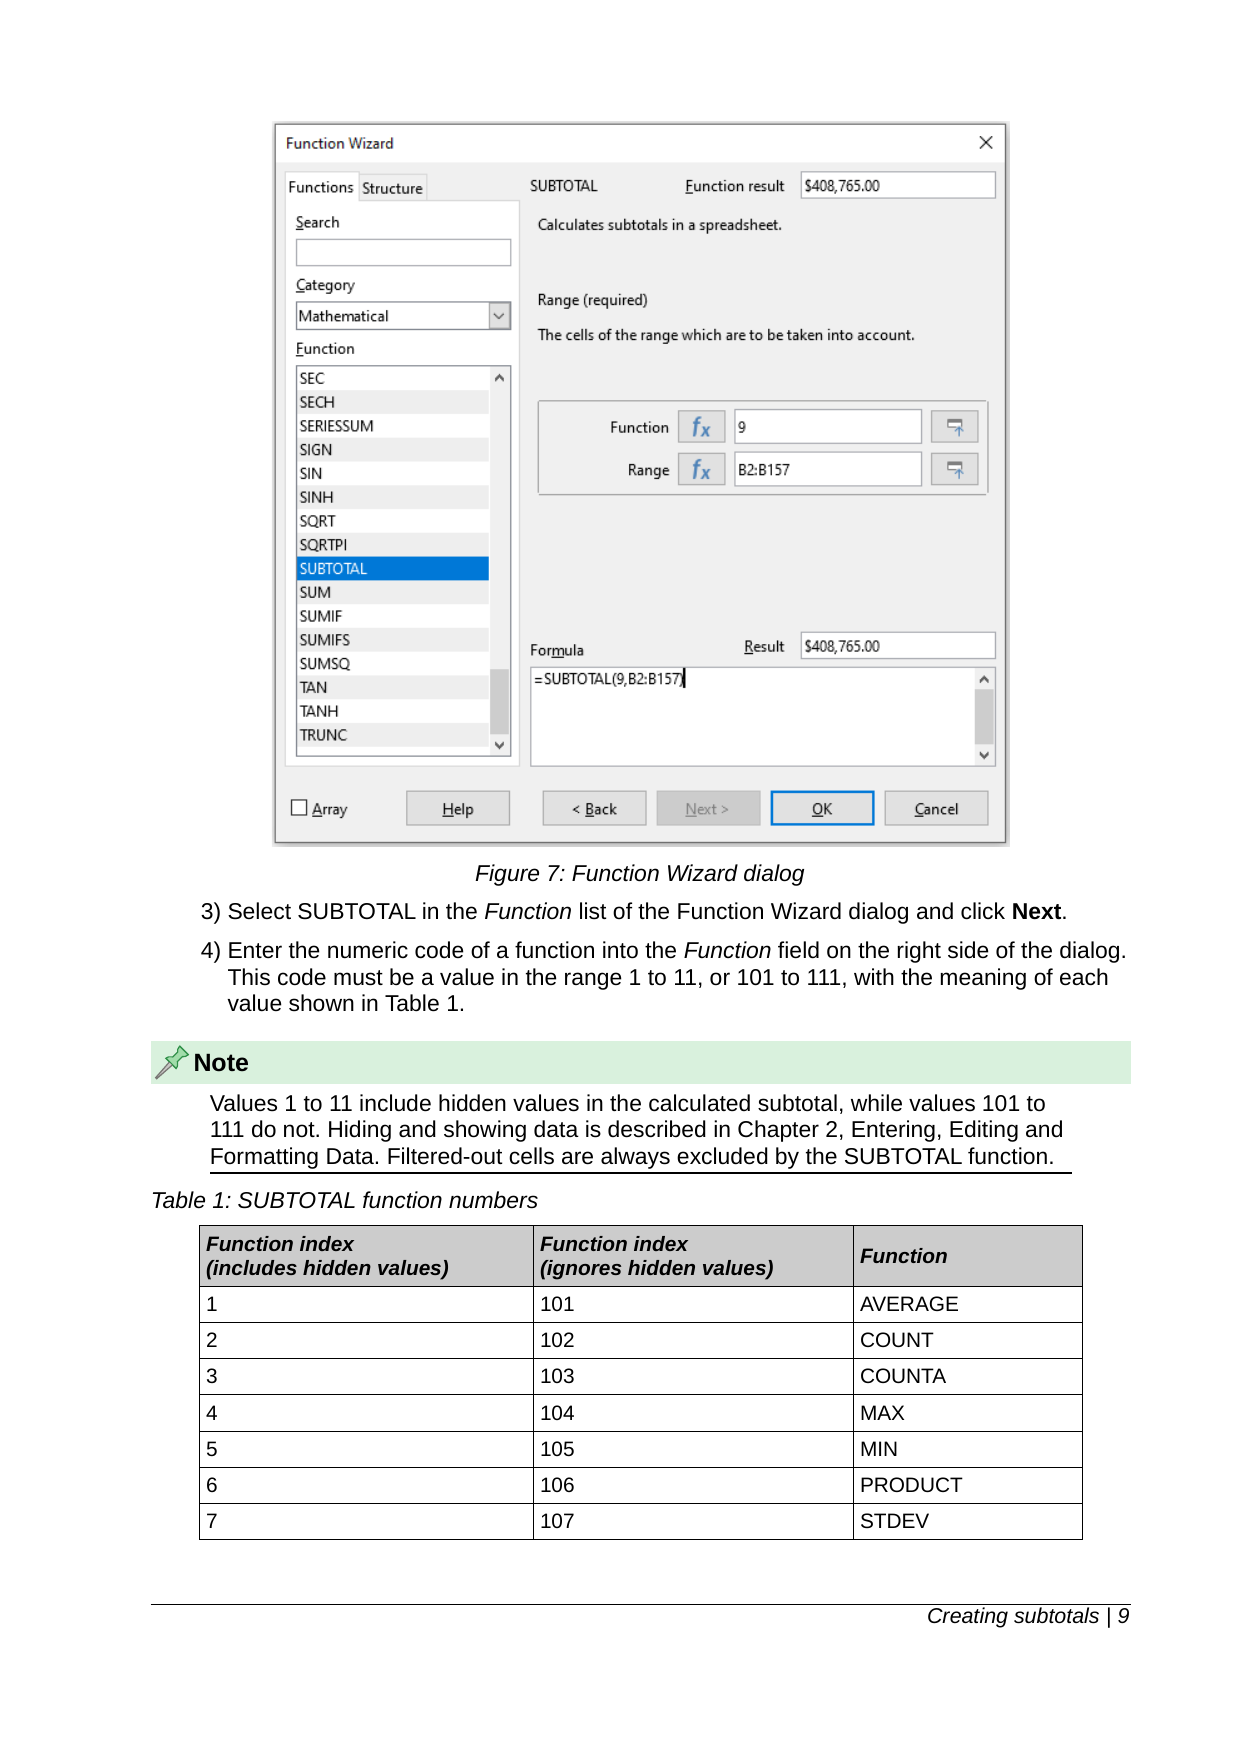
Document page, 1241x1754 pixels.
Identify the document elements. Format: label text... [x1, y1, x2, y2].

table_cell 2 [200, 1323, 533, 1358]
table_cell 4 [200, 1395, 533, 1431]
table_cell 104 [534, 1395, 853, 1431]
table_cell 103 [534, 1359, 853, 1394]
table_cell 101 [534, 1287, 853, 1322]
text Figure 7: Function Wizard dialog [272, 859, 1010, 886]
table_cell 3 [200, 1359, 533, 1394]
table_cell 6 [200, 1468, 533, 1503]
table_cell MIN [854, 1432, 1082, 1467]
table_cell MAX [854, 1395, 1082, 1431]
table_cell 1 [200, 1287, 533, 1322]
subtitle Note [151, 1041, 1131, 1084]
table_header Function index (ignores hidden values) [534, 1226, 853, 1286]
table_cell 105 [534, 1432, 853, 1467]
table_header Function index (includes hidden values) [200, 1226, 533, 1286]
table_header Function [854, 1226, 1082, 1286]
table_cell 102 [534, 1323, 853, 1358]
table_cell COUNTA [854, 1359, 1082, 1394]
list Enter the numeric code of a function into the Function field on the right side of the dialog. This code must be a value in the range 1 to 11, or 101 to 111, with the meaning of each value shown in Table 1. [227, 937, 1131, 1016]
table_cell 107 [534, 1504, 853, 1539]
table_cell PRODUCT [854, 1468, 1082, 1503]
table_cell 5 [200, 1432, 533, 1467]
picture [271, 121, 1010, 847]
table_cell STDEV [854, 1504, 1082, 1539]
list Select SUBTOTAL in the Function list of the Function Wizard dialog and click Next. [227, 898, 1131, 924]
table_cell AVERAGE [854, 1287, 1082, 1322]
table_cell 106 [534, 1468, 853, 1503]
text Values 1 to 11 include hidden values in the calculated subtotal, while values 101 to 111 do not. Hiding and showing data is described in Chapter 2, Entering, Editing and Formatting Data. Filtered-out cells are always excluded by the SUBTOTAL function. [209, 1090, 1072, 1174]
table_cell COUNT [854, 1323, 1082, 1358]
table_cell 7 [200, 1504, 533, 1539]
text Table 1: SUBTOTAL function numbers [151, 1187, 1131, 1213]
